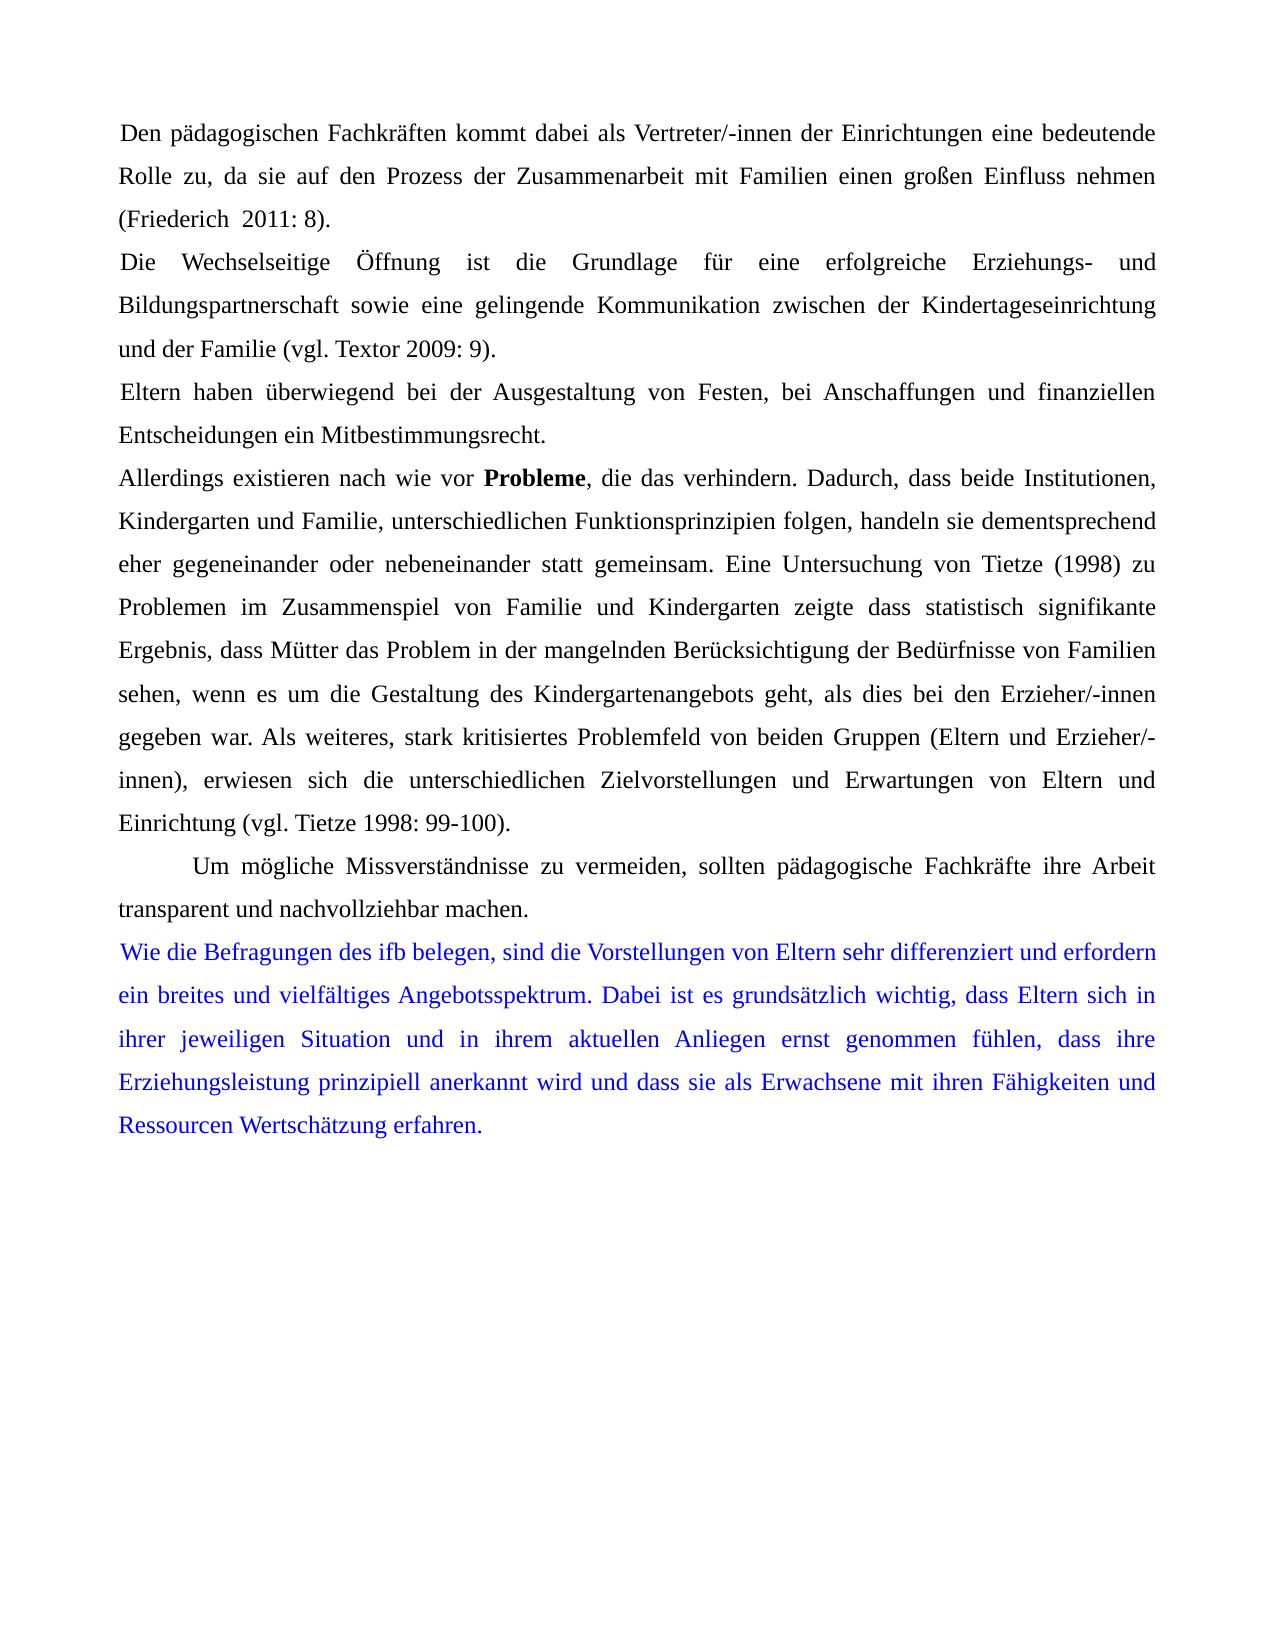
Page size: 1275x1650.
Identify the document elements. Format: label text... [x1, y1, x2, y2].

text Den pädagogischen Fachkräften kommt dabei als Vertreter/-innen der Einrichtungen eine bedeutende Rolle zu, da sie auf den Prozess der Zusammenarbeit mit Familien einen großen Einfluss nehmen (Friederich 2011: 8). [118, 118, 1157, 233]
text Die Wechselseitige Öffnung ist die Grundlage für eine erfolgreiche Erziehungs- und Bildungspartnerschaft sowie eine gelingende Kommunikation zwischen der Kindertageseinrichtung und der Familie (vgl. Textor 2009: 9). [118, 247, 1157, 362]
text Allerdings existieren nach wie vor Probleme, die das verhindern. Dadurch, dass beide Institutionen, Kindergarten und Familie, unterschiedlichen Funktionsprinzipien folgen, handeln sie dementsprechend eher gegeneinander oder nebeneinander statt gemeinsam. Eine Untersuchung von Tietze (1998) zu Problemen im Zusammenspiel von Familie und Kindergarten zeigte dass statistisch signifikante Ergebnis, dass Mütter das Problem in der mangelnden Berücksichtigung der Bedürfnisse von Familien sehen, wenn es um die Gestaltung des Kindergartenangebots geht, als dies bei den Erzieher/-innen gegeben war. Als weiteres, stark kritisiertes Problemfeld von beiden Gruppen (Eltern und Erzieher/-innen), erwiesen sich die unterschiedlichen Zielvorstellungen und Erwartungen von Eltern und Einrichtung (vgl. Tietze 1998: 99-100). [118, 463, 1157, 837]
text Wie die Befragungen des ifb belegen, sind die Vorstellungen von Eltern sehr differenziert und erfordern ein breites und vielfältiges Angebotsspektrum. Dabei ist es grundsätzlich wichtig, dass Eltern sich in ihrer jeweiligen Situation und in ihrem aktuellen Anliegen ernst genommen fühlen, dass ihre Erziehungsleistung prinzipiell anerkannt wird und dass sie als Erwachsene mit ihren Fähigkeiten und Ressourcen Wertschätzung erfahren. [118, 937, 1157, 1139]
text Eltern haben überwiegend bei der Ausgestaltung von Festen, bei Anschaffungen und finanziellen Entscheidungen ein Mitbestimmungsrecht. [118, 377, 1157, 449]
text Um mögliche Missverständnisse zu vermeiden, sollten pädagogische Fachkräfte ihre Arbeit transparent und nachvollziehbar machen. [118, 851, 1157, 923]
